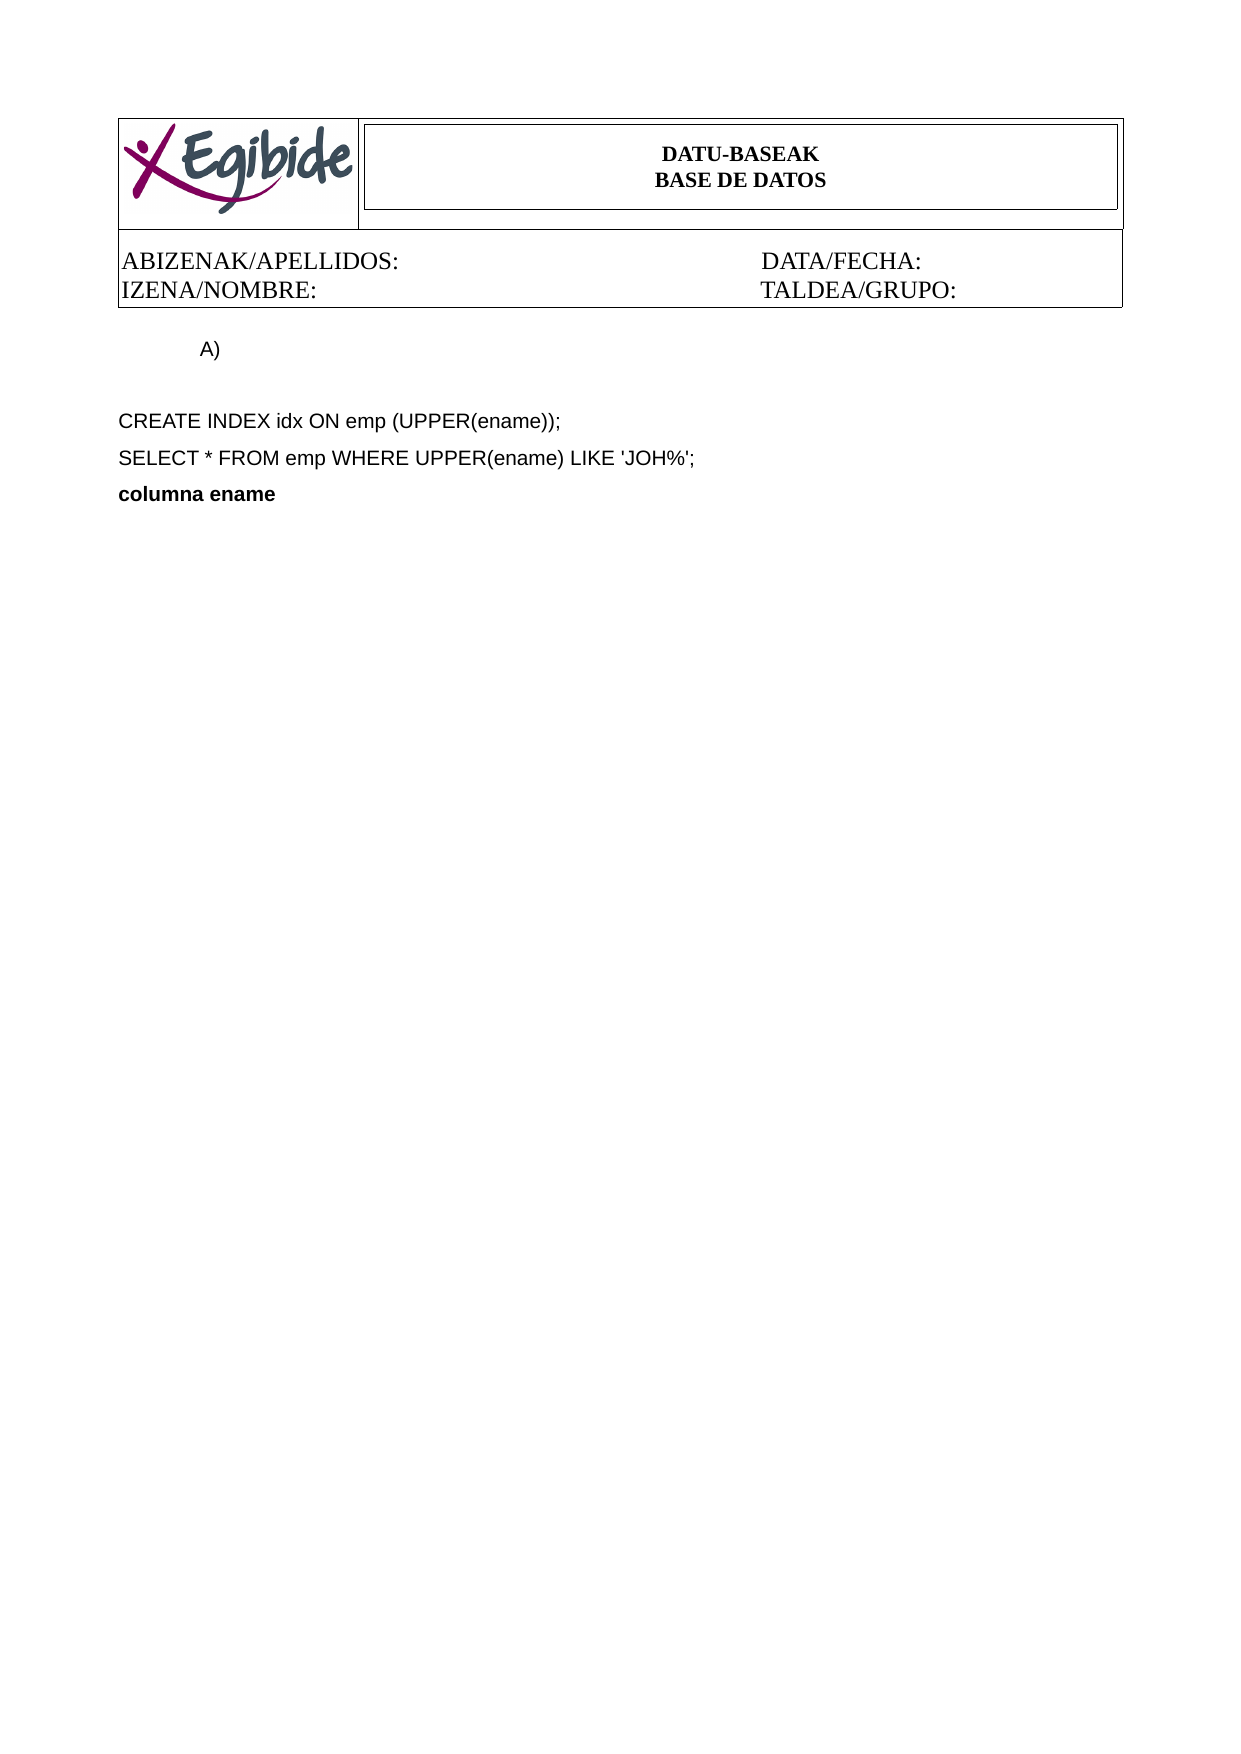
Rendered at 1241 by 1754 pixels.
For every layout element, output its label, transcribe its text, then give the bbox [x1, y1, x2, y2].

text columna ename [118, 482, 1122, 506]
picture [123, 123, 353, 214]
text SELECT * FROM emp WHERE UPPER(ename) LIKE 'JOH%'; [118, 446, 1122, 470]
text CREATE INDEX idx ON emp (UPPER(ename)); [118, 409, 1122, 433]
